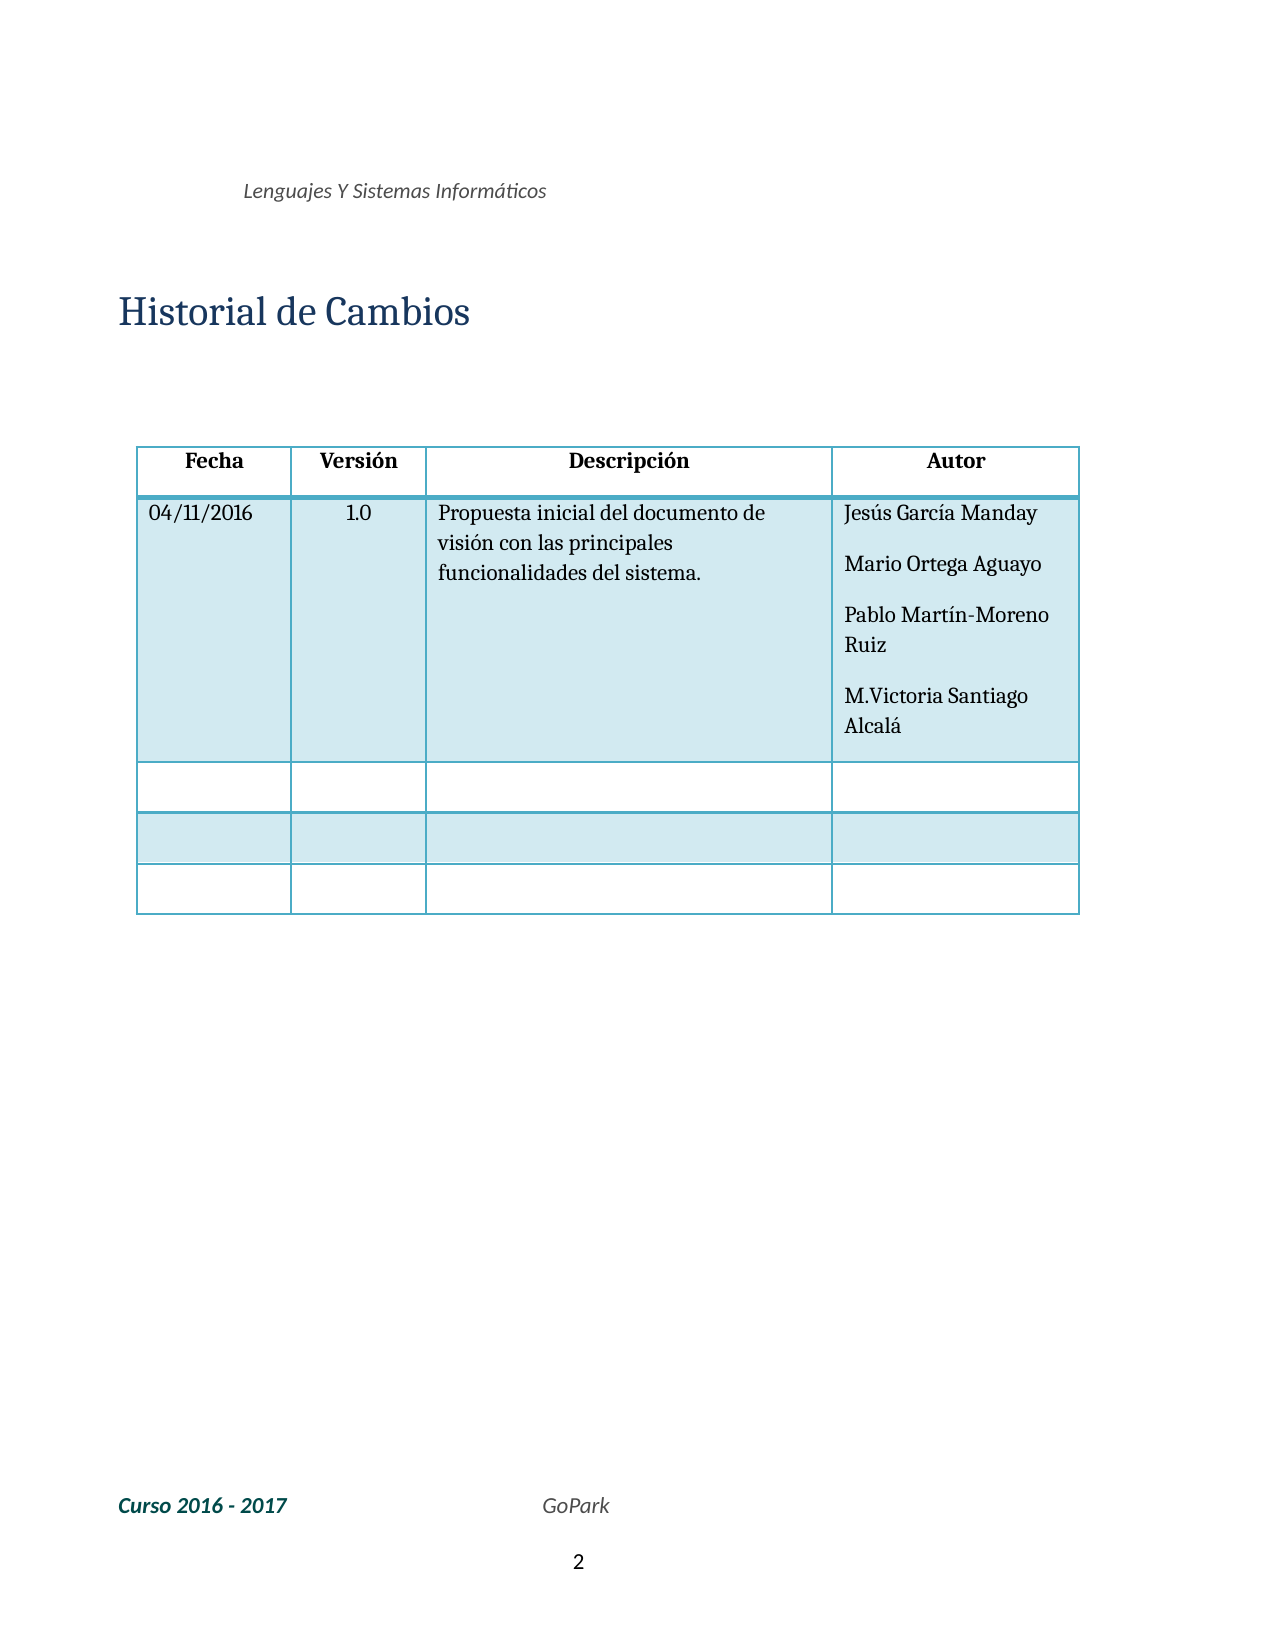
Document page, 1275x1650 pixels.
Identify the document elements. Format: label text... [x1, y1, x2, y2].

table_cell [292, 763, 425, 811]
table_cell [833, 814, 1078, 862]
table_cell 04/11/2016 [138, 500, 290, 761]
table_cell [427, 814, 831, 862]
table_header Fecha [138, 448, 290, 495]
table_header Autor [833, 448, 1078, 495]
text Historial de Cambios [118, 287, 1098, 335]
table_cell 1.0 [292, 500, 425, 761]
table_cell Propuesta inicial del documento de visión con las principales funcionalidades del sistema. [427, 500, 831, 761]
table_header Descripción [427, 448, 831, 495]
table_cell [138, 763, 290, 811]
table_cell [427, 763, 831, 811]
table_cell [292, 814, 425, 862]
table_cell [427, 865, 831, 913]
table_cell [138, 865, 290, 913]
table_cell [138, 814, 290, 862]
table_cell [292, 865, 425, 913]
table_cell Jesús García Manday Mario Ortega Aguayo Pablo Martín-Moreno Ruiz M.Victoria Santiago Alcalá [833, 500, 1078, 761]
table_header Versión [292, 448, 425, 495]
table_cell [833, 865, 1078, 913]
table_cell [833, 763, 1078, 811]
